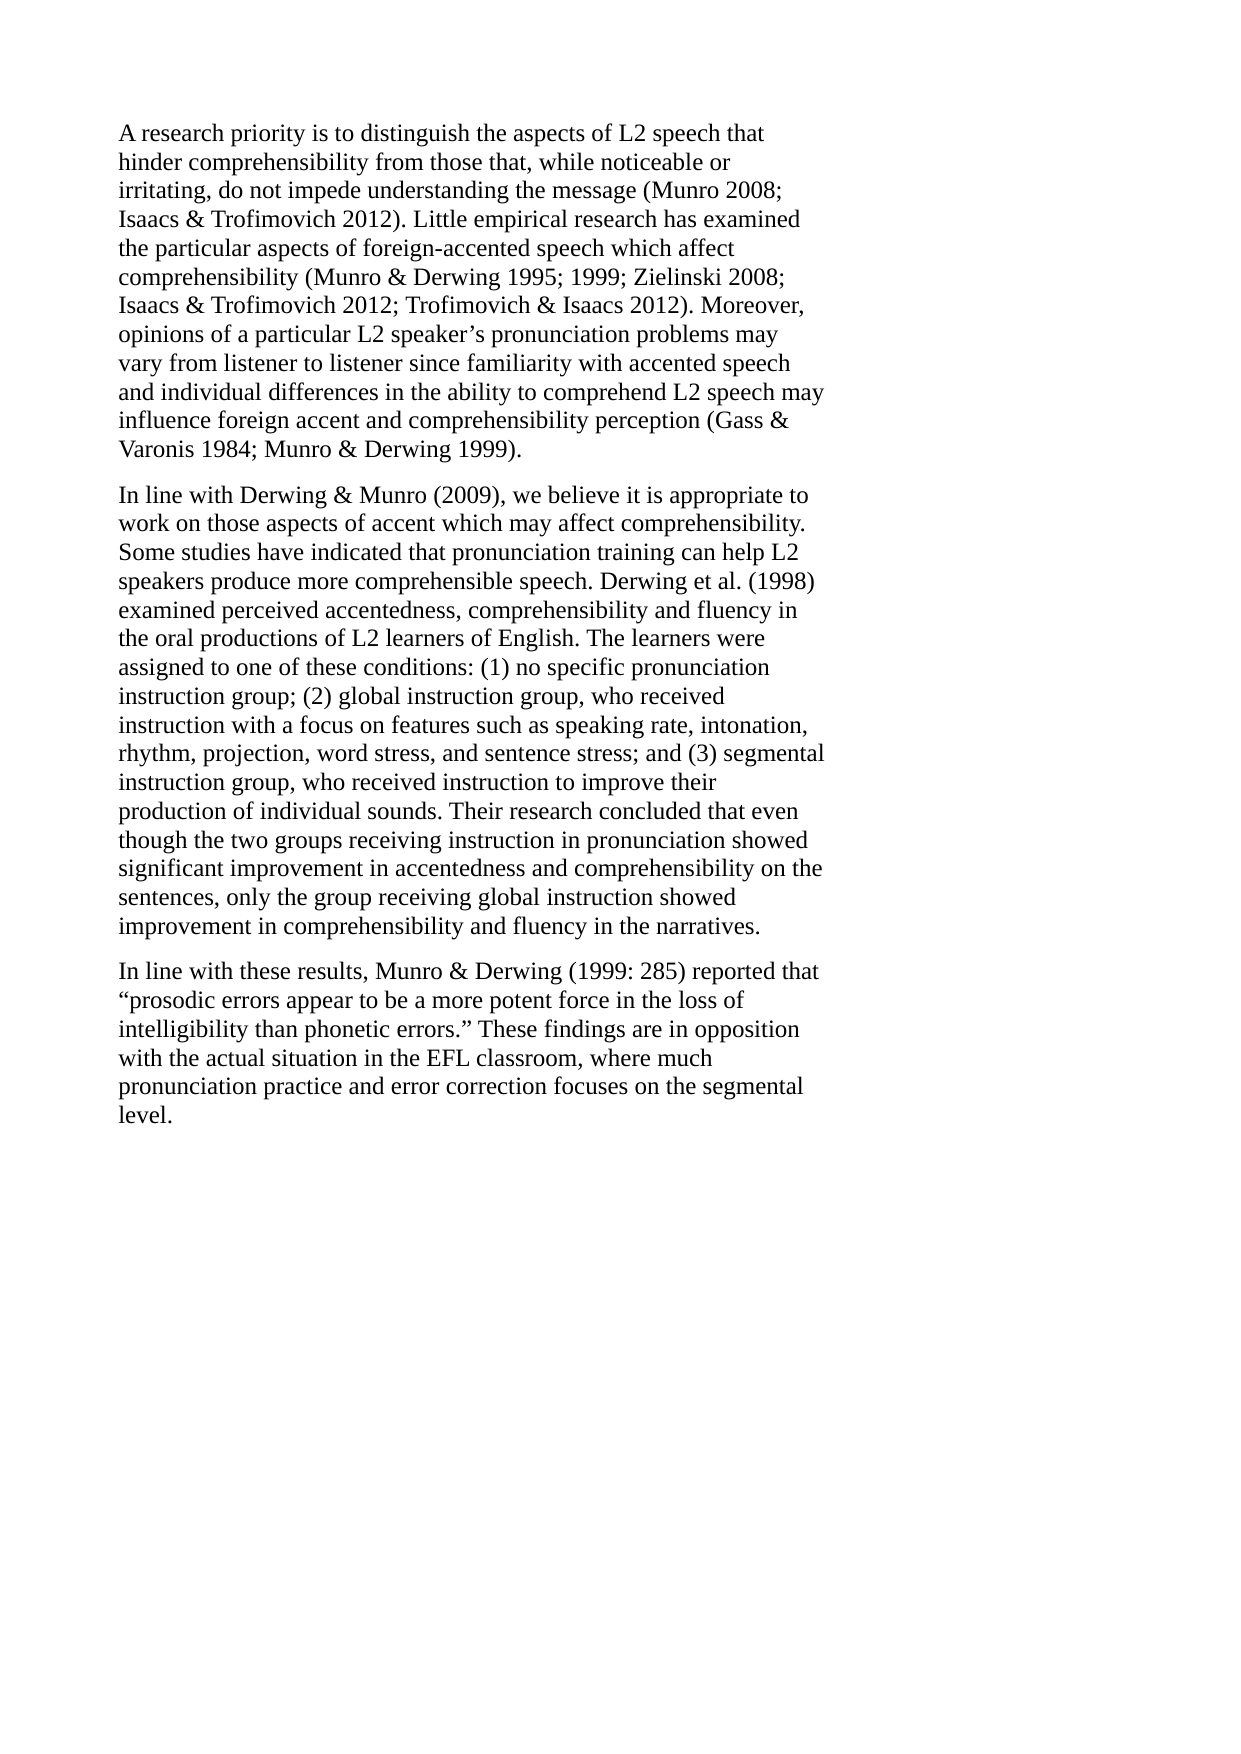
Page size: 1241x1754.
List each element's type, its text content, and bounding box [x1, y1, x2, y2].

text In line with these results, Munro & Derwing (1999: 285) reported that “prosodic errors appear to be a more potent force in the loss of intelligibility than phonetic errors.” These findings are in opposition with the actual situation in the EFL classroom, where much pronunciation practice and error correction focuses on the segmental level. [118, 956, 827, 1129]
text In line with Derwing & Munro (2009), we believe it is appropriate to work on those aspects of accent which may affect comprehensibility. Some studies have indicated that pronunciation training can help L2 speakers produce more comprehensible speech. Derwing et al. (1998) examined perceived accentedness, comprehensibility and fluency in the oral productions of L2 learners of English. The learners were assigned to one of these conditions: (1) no specific pronunciation instruction group; (2) global instruction group, who received instruction with a focus on features such as speaking rate, intonation, rhythm, projection, word stress, and sentence stress; and (3) segmental instruction group, who received instruction to improve their production of individual sounds. Their research concluded that even though the two groups receiving instruction in pronunciation showed significant improvement in accentedness and comprehensibility on the sentences, only the group receiving global instruction showed improvement in comprehensibility and fluency in the narratives. [118, 480, 827, 940]
text A research priority is to distinguish the aspects of L2 speech that hinder comprehensibility from those that, while noticeable or irritating, do not impede understanding the message (Munro 2008; Isaacs & Trofimovich 2012). Little empirical research has examined the particular aspects of foreign-accented speech which affect comprehensibility (Munro & Derwing 1995; 1999; Zielinski 2008; Isaacs & Trofimovich 2012; Trofimovich & Isaacs 2012). Moreover, opinions of a particular L2 speaker’s pronunciation problems may vary from listener to listener since familiarity with accented speech and individual differences in the ability to comprehend L2 speech may influence foreign accent and comprehensibility perception (Gass & Varonis 1984; Munro & Derwing 1999). [118, 118, 827, 463]
